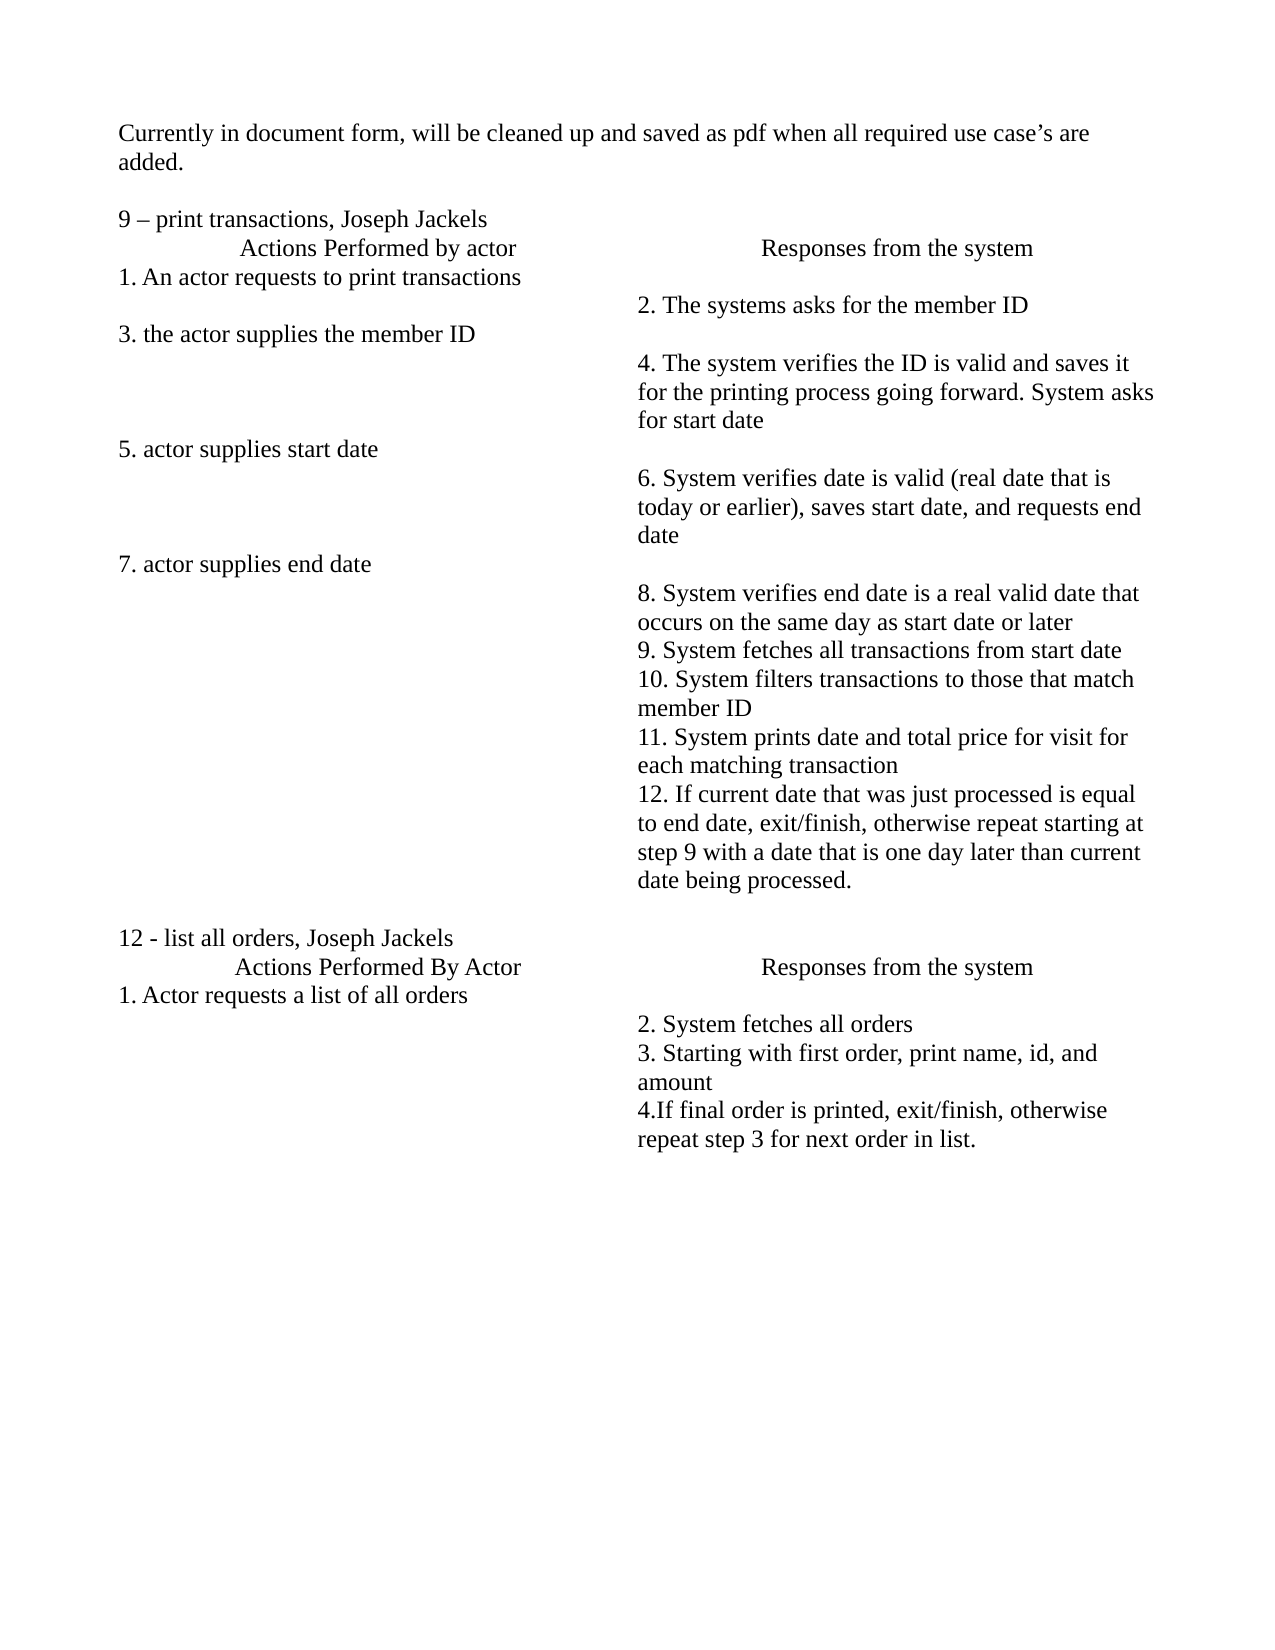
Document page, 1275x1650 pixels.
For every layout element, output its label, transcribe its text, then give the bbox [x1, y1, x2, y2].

table_cell 4. The system verifies the ID is valid and saves it for the printing process going forward. System asks for start date [638, 348, 1157, 434]
table_cell 12. If current date that was just processed is equal to end date, exit/finish, otherwise repeat starting at step 9 with a date that is one day later than current date being processed. [638, 779, 1157, 894]
table_cell [638, 262, 1157, 291]
table_cell [118, 779, 637, 894]
table_cell 2. The systems asks for the member ID [638, 291, 1157, 319]
table_cell [118, 291, 637, 319]
table_cell 9. System fetches all transactions from start date [638, 636, 1157, 664]
text 12 - list all orders, Joseph Jackels [118, 923, 1157, 952]
table_header Responses from the system [638, 233, 1157, 262]
table_cell 11. System prints date and total price for visit for each matching transaction [638, 722, 1157, 779]
table_cell [118, 1096, 637, 1153]
table_cell 4.If final order is printed, exit/finish, otherwise repeat step 3 for next order in list. [638, 1096, 1157, 1153]
table_cell [118, 636, 637, 664]
table_cell [118, 664, 637, 722]
table_cell 3. Starting with first order, print name, id, and amount [638, 1038, 1157, 1096]
table_cell 6. System verifies date is valid (real date that is today or earlier), saves start date, and requests end date [638, 463, 1157, 549]
table_cell 1. Actor requests a list of all orders [118, 981, 637, 1009]
table_cell 5. actor supplies start date [118, 434, 637, 463]
table_cell [118, 348, 637, 434]
table_cell [638, 434, 1157, 463]
table_cell 8. System verifies end date is a real valid date that occurs on the same day as start date or later [638, 578, 1157, 636]
table_cell [638, 319, 1157, 348]
table_cell [638, 549, 1157, 578]
table_header Actions Performed By Actor [118, 952, 637, 981]
table_header Responses from the system [638, 952, 1157, 981]
table_cell 1. An actor requests to print transactions [118, 262, 637, 291]
table_cell 2. System fetches all orders [638, 1009, 1157, 1038]
table_cell [118, 722, 637, 779]
table_cell [118, 463, 637, 549]
table_cell 3. the actor supplies the member ID [118, 319, 637, 348]
table_cell [118, 1009, 637, 1038]
text Currently in document form, will be cleaned up and saved as pdf when all required use case’s are added. [118, 118, 1157, 176]
table_cell [118, 578, 637, 636]
table_header Actions Performed by actor [118, 233, 637, 262]
table_cell [118, 1038, 637, 1096]
table_cell 7. actor supplies end date [118, 549, 637, 578]
table_cell 10. System filters transactions to those that match member ID [638, 664, 1157, 722]
table_cell [638, 981, 1157, 1009]
text 9 – print transactions, Joseph Jackels [118, 204, 1157, 233]
